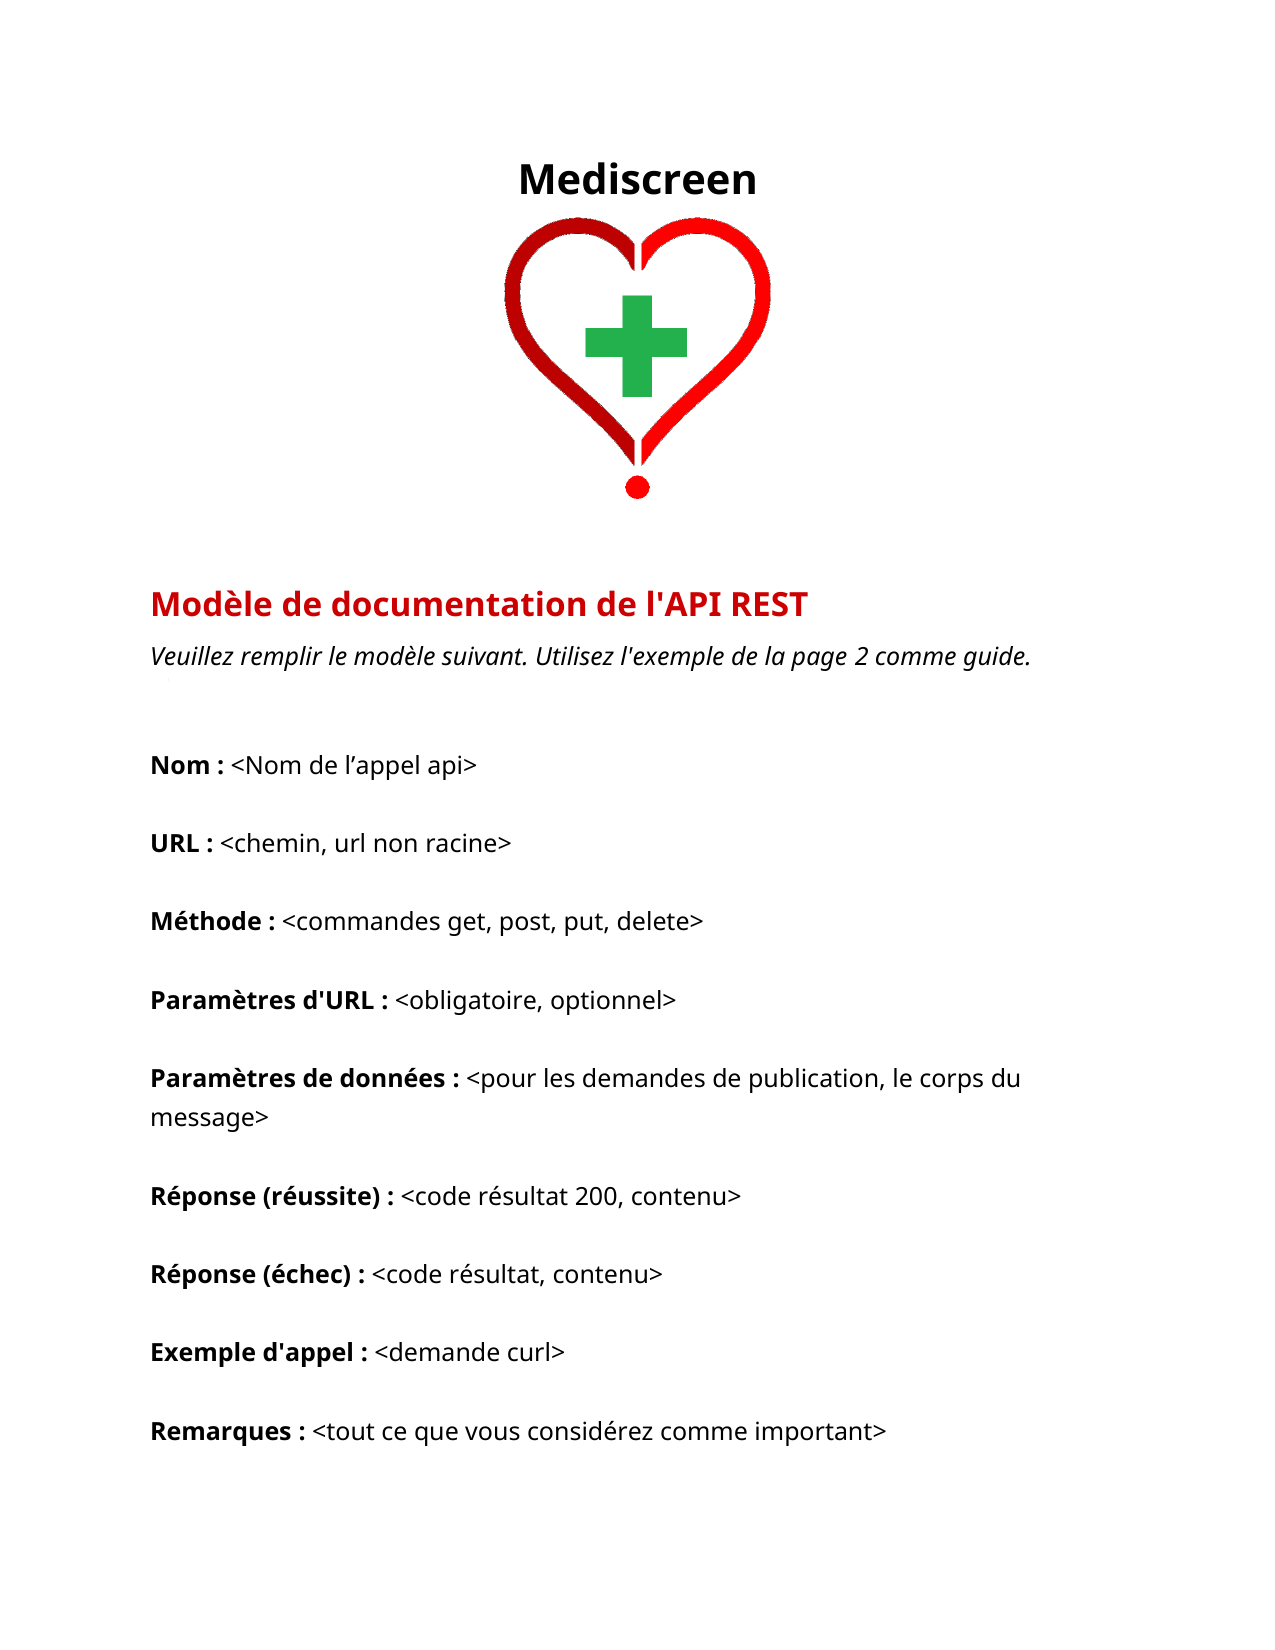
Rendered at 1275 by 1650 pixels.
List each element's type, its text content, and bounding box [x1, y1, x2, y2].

text Méthode : <commandes get, post, put, delete> [150, 904, 1125, 938]
text Paramètres de données : <pour les demandes de publication, le corps du message> [150, 1061, 1125, 1134]
text Veuillez remplir le modèle suivant. Utilisez l'exemple de la page 2 comme guide. [150, 639, 1125, 673]
text URL : <chemin, url non racine> [150, 826, 1125, 860]
text Mediscreen [150, 150, 1125, 207]
picture [504, 215, 771, 501]
text Paramètres d'URL : <obligatoire, optionnel> [150, 982, 1125, 1016]
text Réponse (échec) : <code résultat, contenu> [150, 1256, 1125, 1291]
text Exemple d'appel : <demande curl> [150, 1335, 1125, 1369]
subtitle Modèle de documentation de l'API REST [150, 581, 1125, 626]
text Nom : <Nom de l’appel api> [150, 747, 1125, 781]
text Remarques : <tout ce que vous considérez comme important> [150, 1413, 1125, 1447]
text Réponse (réussite) : <code résultat 200, contenu> [150, 1178, 1125, 1212]
